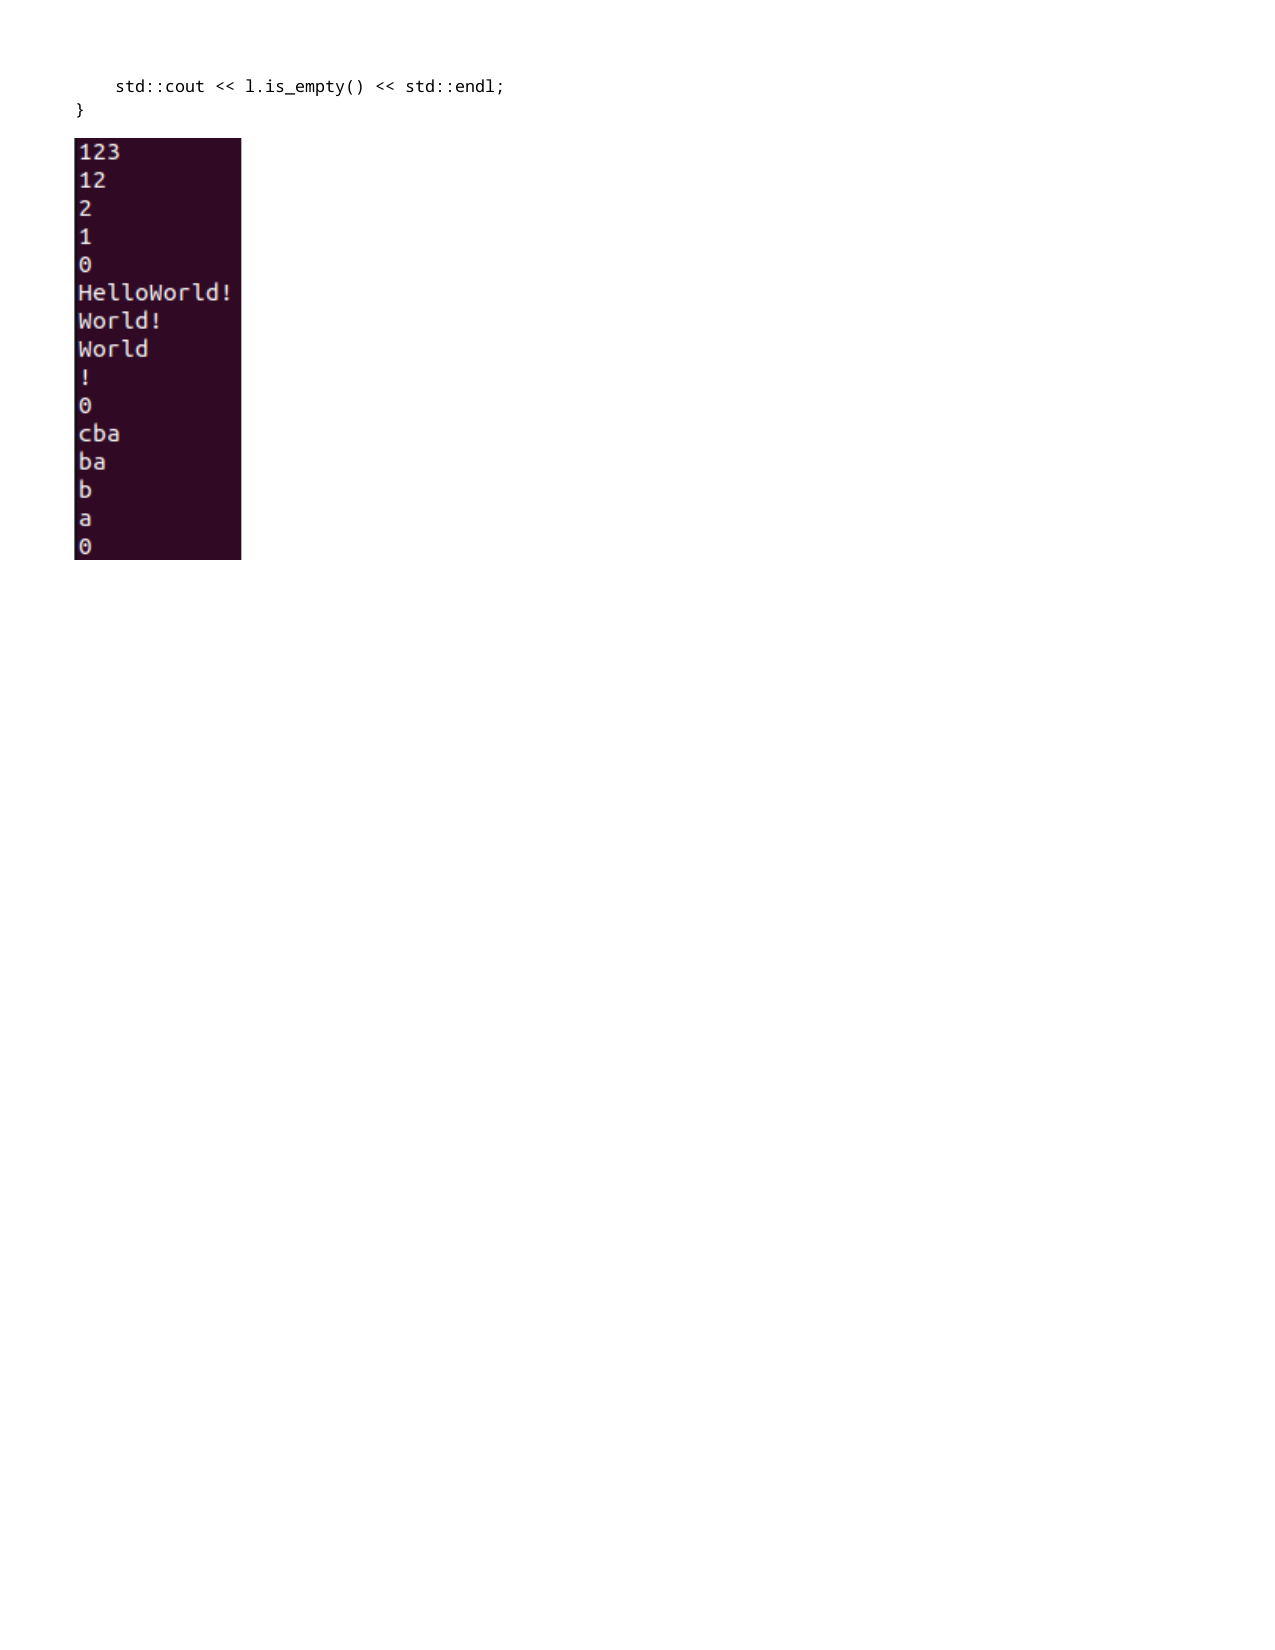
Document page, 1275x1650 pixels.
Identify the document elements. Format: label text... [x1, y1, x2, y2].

text std::cout << l.is_empty() << std::endl; [75, 75, 1200, 98]
picture [74, 138, 242, 560]
text } [75, 98, 1200, 120]
